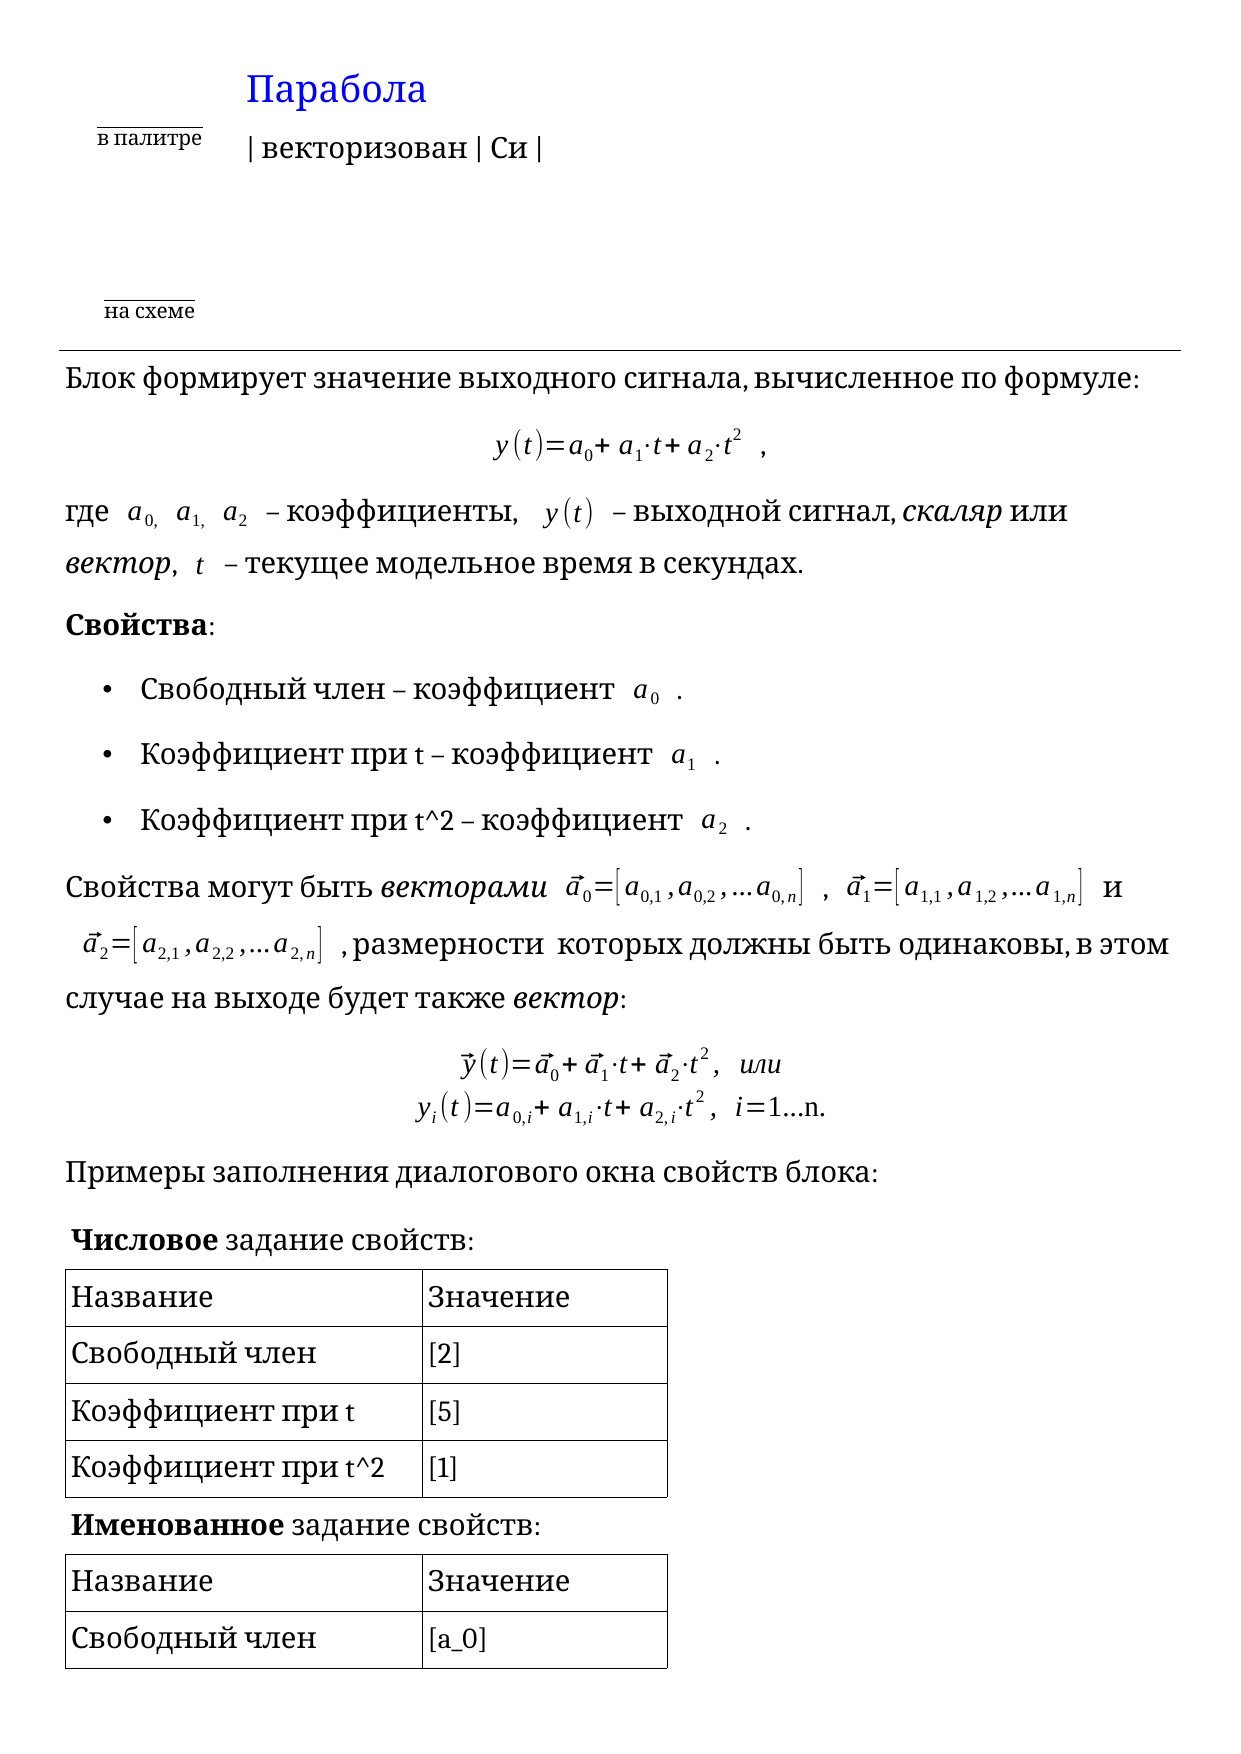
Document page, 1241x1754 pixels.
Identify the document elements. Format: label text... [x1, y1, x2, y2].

table_cell Название [66, 1555, 422, 1611]
table_header Парабола [240, 59, 1181, 121]
table_cell | векторизован | Си | [240, 121, 1181, 178]
table_cell Именованное задание свойств: [65, 1498, 667, 1554]
table_cell Значение [423, 1555, 667, 1611]
table_cell на схеме [59, 294, 240, 350]
table_cell [240, 294, 1181, 350]
table_cell [1] [423, 1441, 667, 1497]
table_cell [240, 178, 1181, 293]
table_cell Блок формирует значение выходного сигнала, вычисленное по формуле: , где– коэффициенты, – выходной сигнал, скаляр или вектор,– текущее модельное время в секундах. Свойства: Свободный член – коэффициент. Коэффициент при t – коэффициент. Коэффициент при t^2 – коэффициент. Свойства могут быть векторами,и, размерности которых должны быть одинаковы, в этом случае на выходе будет также вектор: Примеры заполнения диалогового окна свойств блока: Примечания: По умолчанию блок формирует скалярный выходной сигнал. Именованные свойства задаются как локальные переменные модели (или субмодели) во вкладке Параметры или как глобальные сигналы проекта при помощи пункта главного меню Графика → Сигналы. [59, 351, 1181, 1674]
table_cell [2] [423, 1327, 667, 1383]
table_cell Значение [423, 1270, 667, 1326]
table_cell Название [66, 1270, 422, 1326]
table_cell [5] [423, 1384, 667, 1440]
table_cell [59, 178, 240, 293]
table_cell Коэффициент при t^2 [66, 1441, 422, 1497]
table_cell [a_0] [423, 1612, 667, 1668]
table_cell Свободный член [66, 1612, 422, 1668]
table_header Числовое задание свойств: [65, 1212, 667, 1269]
table_header [59, 59, 240, 121]
table_cell Коэффициент при t [66, 1384, 422, 1440]
table_cell в палитре [59, 121, 240, 178]
table_cell Свободный член [66, 1327, 422, 1383]
